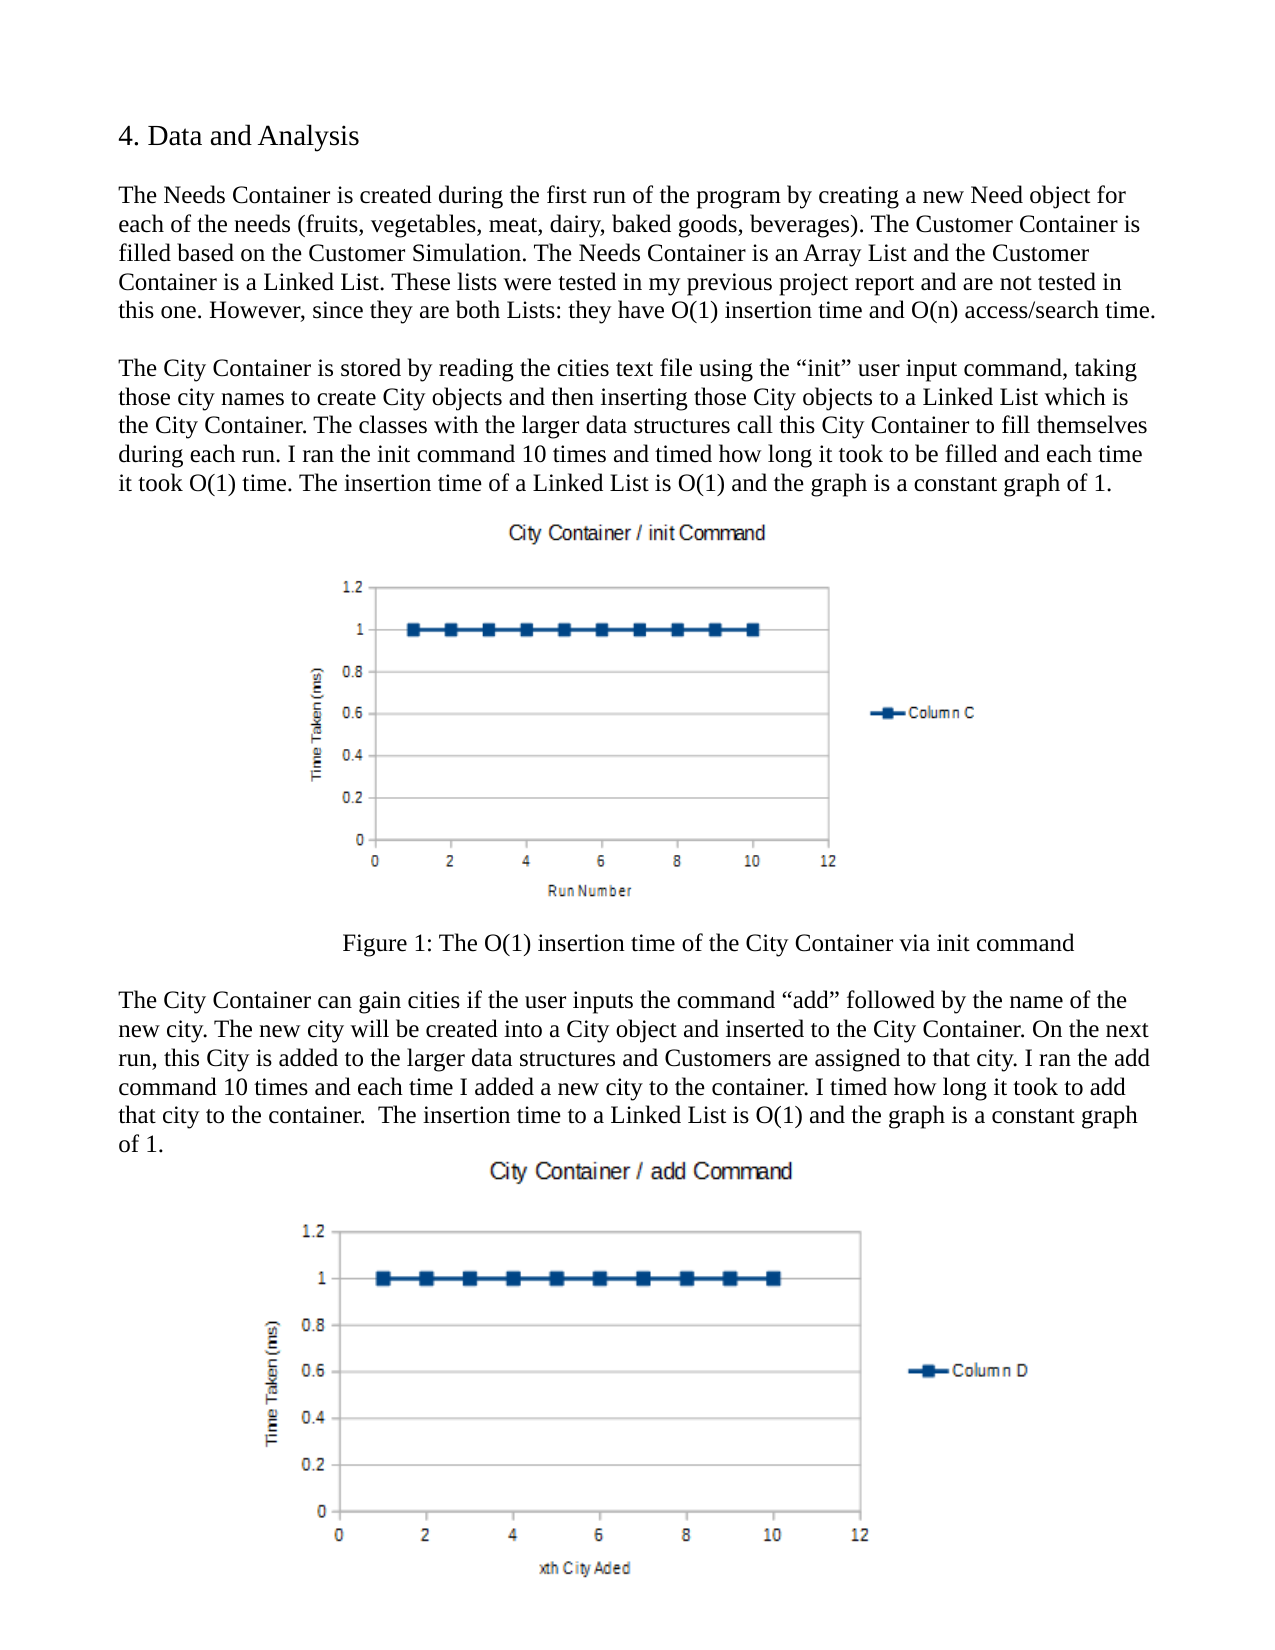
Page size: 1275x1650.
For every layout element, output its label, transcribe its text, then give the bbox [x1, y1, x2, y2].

text Figure 1: The O(1) insertion time of the City Container via init command [118, 870, 1157, 985]
picture [238, 1145, 1037, 1593]
text The City Container is stored by reading the cities text file using the “init” user input command, taking those city names to create City objects and then inserting those City objects to a Linked List which is the City Container. The classes with the larger data structures call this City Container to fill themselves during each run. I ran the init command 10 times and timed how long it took to be filled and each time it took O(1) time. The insertion time of a Linked List is O(1) and the graph is a constant graph of 1. [118, 353, 1157, 497]
text The Needs Container is created during the first run of the program by creating a new Need object for each of the needs (fruits, vegetables, meat, dairy, baked goods, beverages). The Customer Container is filled based on the Customer Simulation. The Needs Container is an Array List and the Customer Container is a Linked List. These lists were tested in my previous project report and are not tested in this one. However, since they are both Lists: they have O(1) insertion time and O(n) access/search time. [118, 180, 1157, 324]
text The City Container can gain cities if the user inputs the command “add” followed by the name of the new city. The new city will be created into a City object and inserted to the City Container. On the next run, this City is added to the larger data structures and Customers are assigned to that city. I ran the add command 10 times and each time I added a new city to the container. I timed how long it took to add that city to the container. The insertion time to a Linked List is O(1) and the graph is a constant graph of 1. [118, 985, 1157, 1158]
picture [287, 505, 988, 919]
text 4. Data and Analysis [118, 118, 1157, 152]
